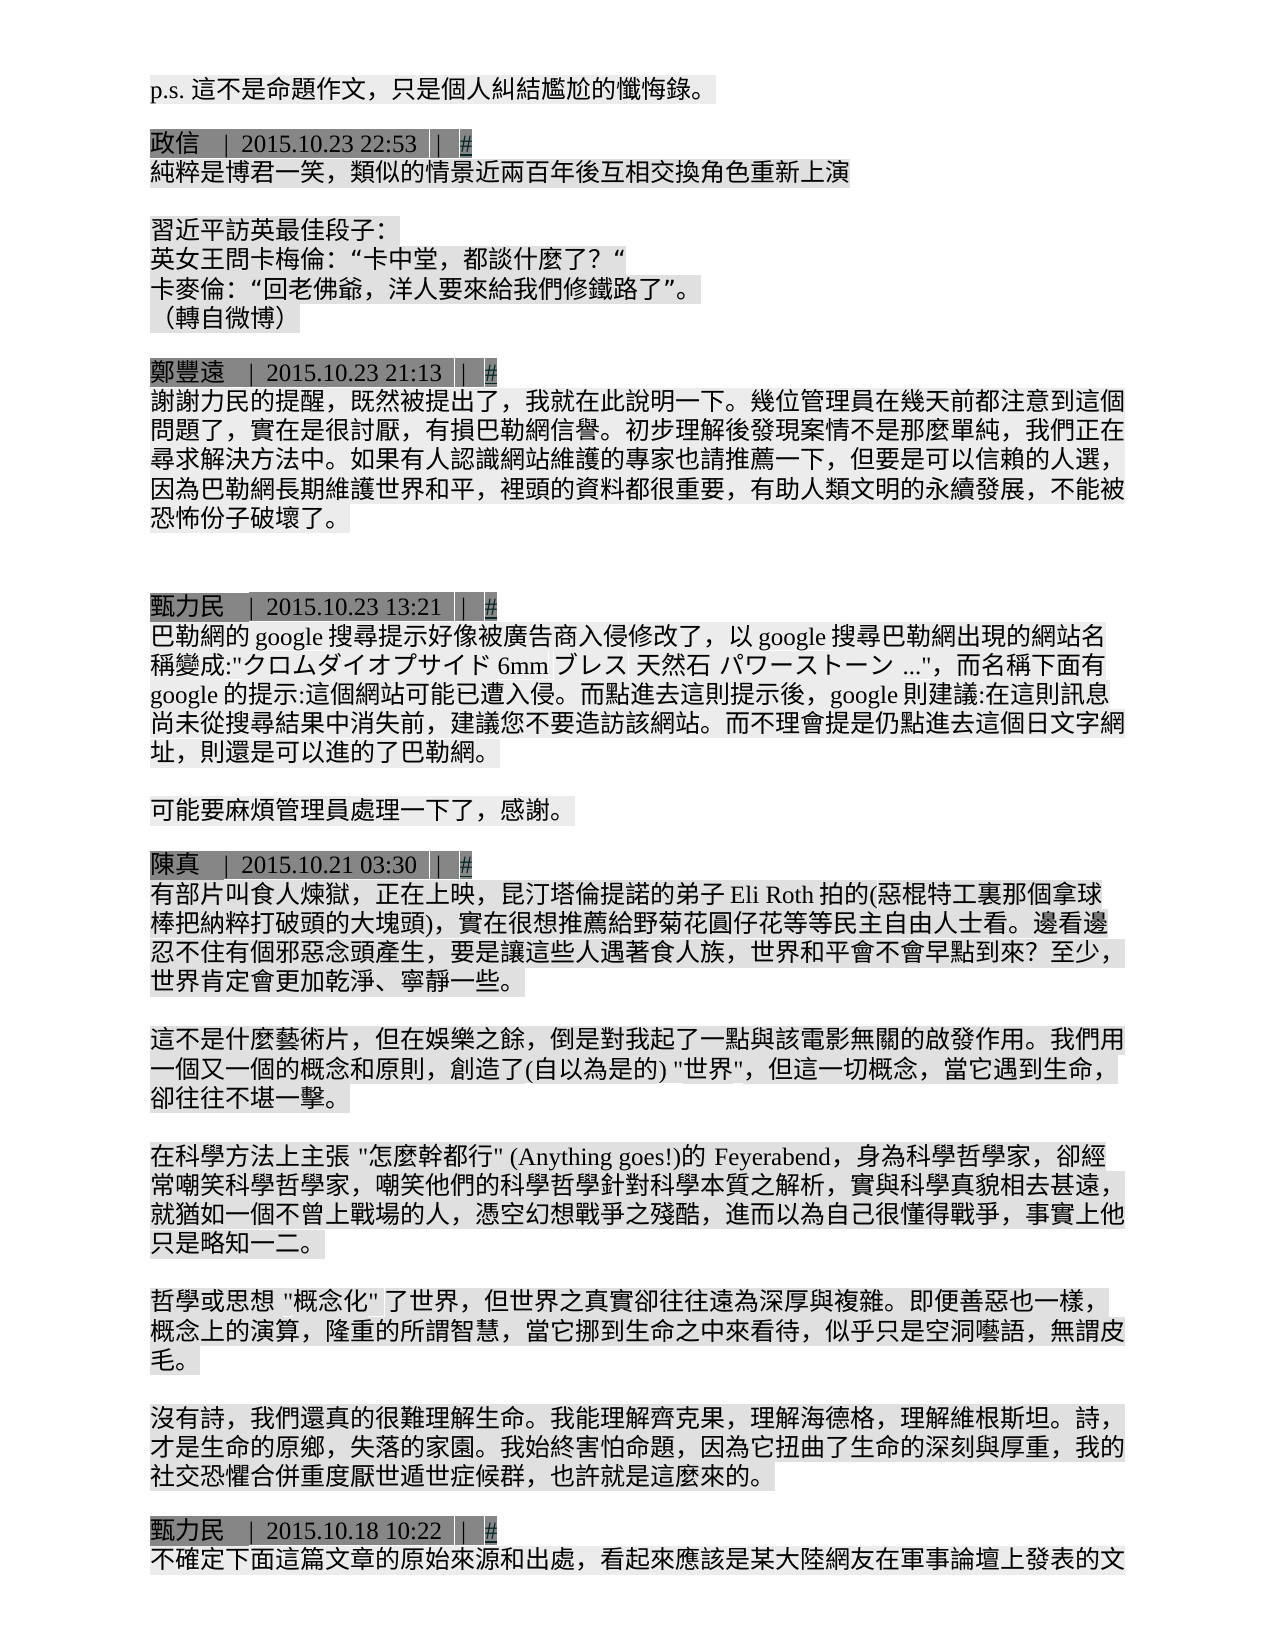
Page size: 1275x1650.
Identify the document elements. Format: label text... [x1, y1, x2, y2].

text 有部片叫食人煉獄，正在上映，昆汀塔倫提諾的弟子Eli Roth拍的(惡棍特工裏那個拿球棒把納粹打破頭的大塊頭)，實在很想推薦給野菊花圓仔花等等民主自由人士看。邊看邊忍不住有個邪惡念頭產生，要是讓這些人遇著食人族，世界和平會不會早點到來？至少，世界肯定會更加乾淨、寧靜一些。 這不是什麼藝術片，但在娛樂之餘，倒是對我起了一點與該電影無關的啟發作用。我們用一個又一個的概念和原則，創造了(自以為是的) "世界"，但這一切概念，當它遇到生命，卻往往不堪一擊。 在科學方法上主張 "怎麼幹都行" (Anything goes!)的 Feyerabend，身為科學哲學家，卻經常嘲笑科學哲學家，嘲笑他們的科學哲學針對科學本質之解析，實與科學真貌相去甚遠，就猶如一個不曾上戰場的人，憑空幻想戰爭之殘酷，進而以為自己很懂得戰爭，事實上他只是略知一二。 哲學或思想 "概念化" 了世界，但世界之真實卻往往遠為深厚與複雜。即便善惡也一樣，概念上的演算，隆重的所謂智慧，當它挪到生命之中來看待，似乎只是空洞囈語，無謂皮毛。 沒有詩，我們還真的很難理解生命。我能理解齊克果，理解海德格，理解維根斯坦。詩，才是生命的原鄉，失落的家園。我始終害怕命題，因為它扭曲了生命的深刻與厚重，我的社交恐懼合併重度厭世遁世症候群，也許就是這麼來的。 [150, 880, 1125, 1491]
text 鄭豐遠 | 2015.10.23 21:13 | # [150, 358, 1125, 387]
text 謝謝力民的提醒，既然被提出了，我就在此說明一下。幾位管理員在幾天前都注意到這個問題了，實在是很討厭，有損巴勒網信譽。初步理解後發現案情不是那麼單純，我們正在尋求解決方法中。如果有人認識網站維護的專家也請推薦一下，但要是可以信賴的人選，因為巴勒網長期維護世界和平，裡頭的資料都很重要，有助人類文明的永續發展，不能被恐怖份子破壞了。 [150, 387, 1125, 533]
text 甄力民 | 2015.10.18 10:22 | # [150, 1516, 1125, 1546]
text 巴勒網的google搜尋提示好像被廣告商入侵修改了，以google搜尋巴勒網出現的網站名稱變成:"クロムダイオプサイド6mmブレス 天然石 パワーストーン ..."，而名稱下面有google的提示:這個網站可能已遭入侵。而點進去這則提示後，google則建議:在這則訊息尚未從搜尋結果中消失前，建議您不要造訪該網站。而不理會提是仍點進去這個日文字網址，則還是可以進的了巴勒網。 可能要麻煩管理員處理一下了，感謝。 [150, 622, 1125, 826]
text 陳真 | 2015.10.21 03:30 | # [150, 851, 1125, 880]
text 甄力民 | 2015.10.23 13:21 | # [150, 592, 1125, 622]
text 政信 | 2015.10.23 22:53 | # [150, 129, 1125, 158]
text p.s. 這不是命題作文，只是個人糾結尷尬的懺悔錄。 [150, 75, 1125, 104]
text 純粹是博君一笑，類似的情景近兩百年後互相交換角色重新上演 習近平訪英最佳段子： 英女王問卡梅倫：“卡中堂，都談什麼了？“ 卡麥倫：“回老佛爺，洋人要來給我們修鐵路了”。 （轉自微博） [150, 158, 1125, 333]
